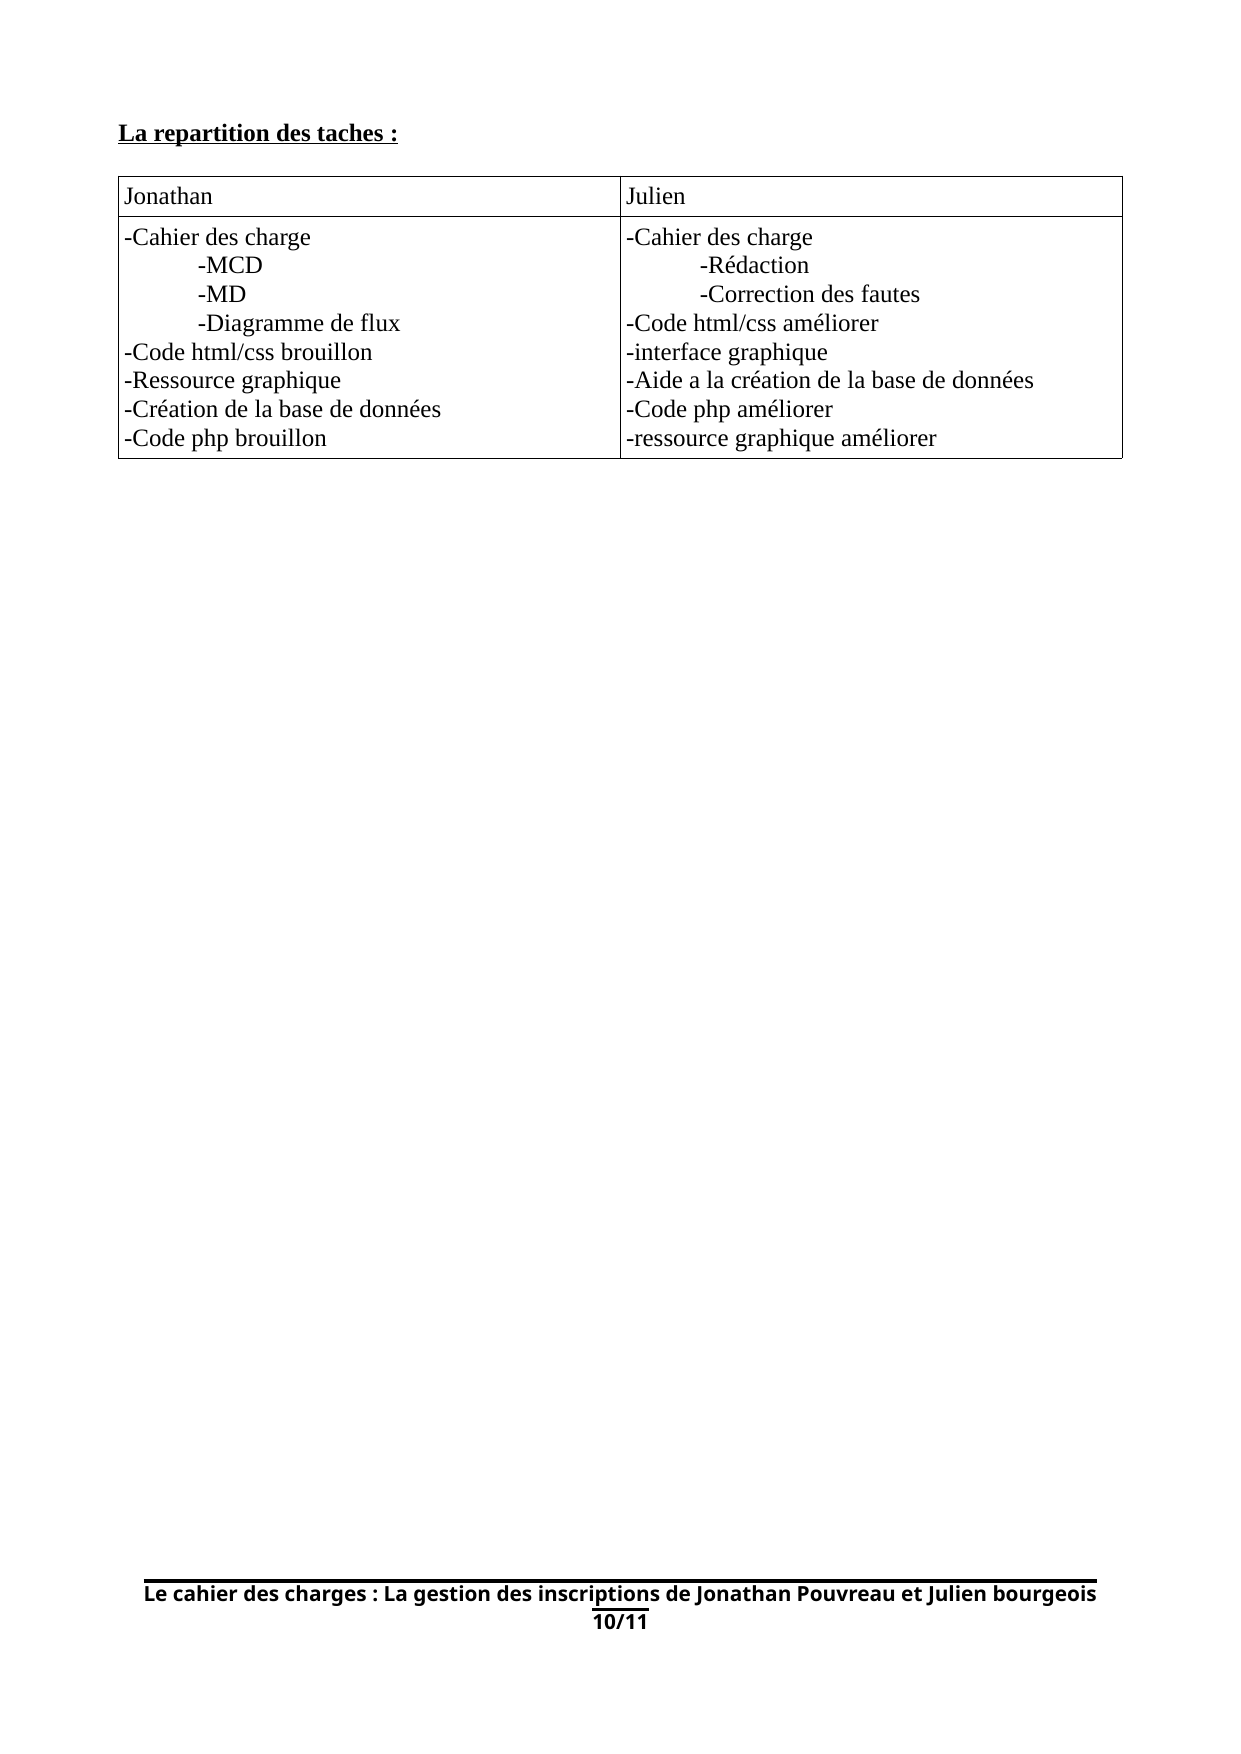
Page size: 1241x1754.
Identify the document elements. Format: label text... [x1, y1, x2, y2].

text La repartition des taches : [118, 118, 1122, 147]
table_header Jonathan [119, 177, 620, 216]
table_header Julien [621, 177, 1122, 216]
table_cell -Cahier des charge -MCD -MD -Diagramme de flux -Code html/css brouillon -Ressource graphique -Création de la base de données -Code php brouillon [119, 217, 620, 457]
table_cell -Cahier des charge -Rédaction -Correction des fautes -Code html/css améliorer -interface graphique -Aide a la création de la base de données -Code php améliorer -ressource graphique améliorer [621, 217, 1122, 457]
